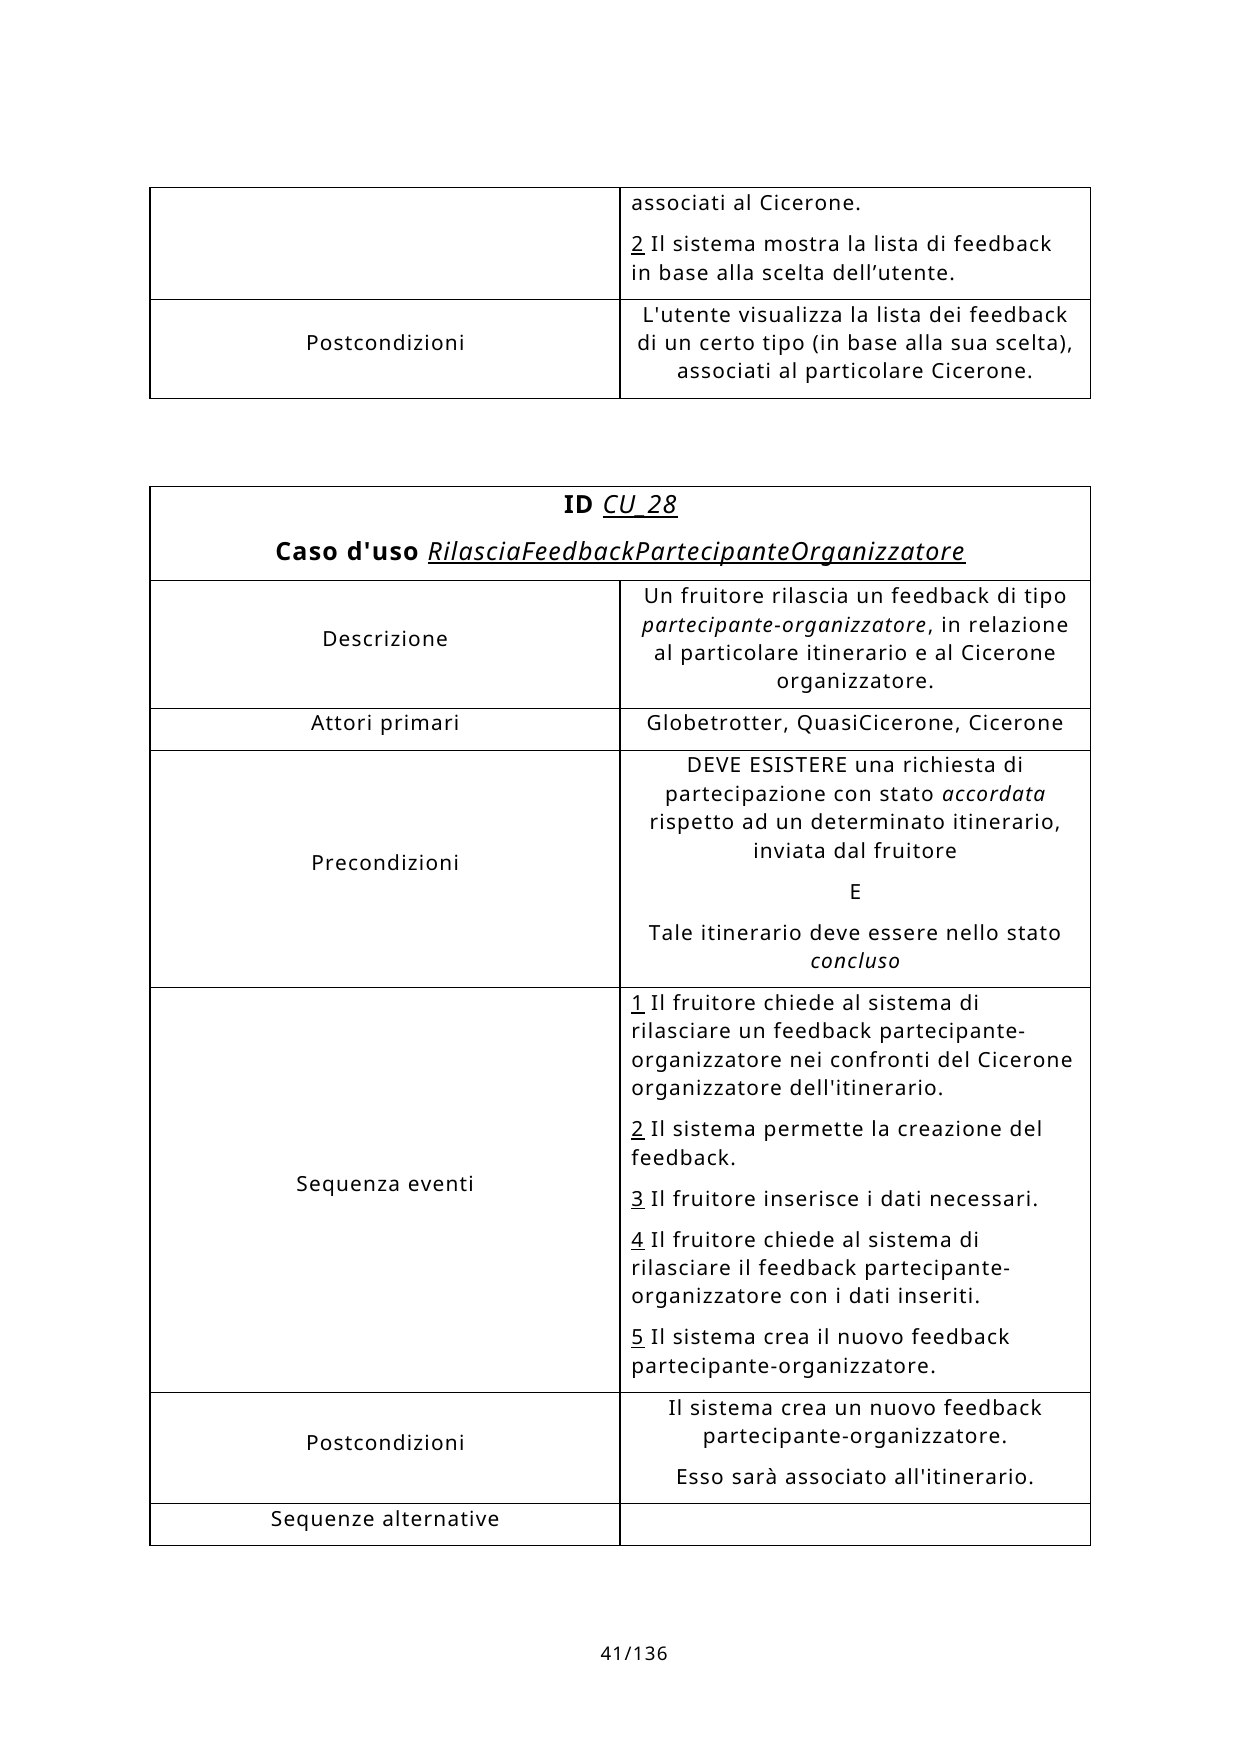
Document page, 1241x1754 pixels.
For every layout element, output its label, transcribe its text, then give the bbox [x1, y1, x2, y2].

table_cell Precondizioni [151, 751, 619, 987]
table_cell Il sistema crea un nuovo feedback partecipante-organizzatore. Esso sarà associato all'itinerario. [621, 1393, 1090, 1503]
table_cell [621, 1504, 1090, 1545]
table_cell Attori primari [151, 709, 619, 749]
table_cell Descrizione [151, 581, 619, 707]
table_header ID CU_28 Caso d'uso RilasciaFeedbackPartecipanteOrganizzatore [151, 487, 1090, 580]
table_cell L'utente visualizza la lista dei feedback di un certo tipo (in base alla sua scelta), associati al particolare Cicerone. [621, 300, 1090, 397]
table_cell 1 Il fruitore chiede al sistema di rilasciare un feedback partecipante-organizzatore nei confronti del Cicerone organizzatore dell'itinerario. 2 Il sistema permette la creazione del feedback. 3 Il fruitore inserisce i dati necessari. 4 Il fruitore chiede al sistema di rilasciare il feedback partecipante-organizzatore con i dati inseriti. 5 Il sistema crea il nuovo feedback partecipante-organizzatore. [621, 988, 1090, 1392]
table_cell Un fruitore rilascia un feedback di tipo partecipante-organizzatore, in relazione al particolare itinerario e al Cicerone organizzatore. [621, 581, 1090, 707]
table_cell Sequenza eventi [151, 988, 619, 1392]
table_cell [151, 188, 619, 299]
table_cell Globetrotter, QuasiCicerone, Cicerone [621, 709, 1090, 749]
table_cell Postcondizioni [151, 300, 619, 397]
table_cell DEVE ESISTERE una richiesta di partecipazione con stato accordata rispetto ad un determinato itinerario, inviata dal fruitore E Tale itinerario deve essere nello stato concluso [621, 751, 1090, 987]
table_cell Sequenze alternative [151, 1504, 619, 1545]
table_cell associati al Cicerone. 2 Il sistema mostra la lista di feedback in base alla scelta dell’utente. [621, 188, 1090, 299]
table_cell Postcondizioni [151, 1393, 619, 1503]
